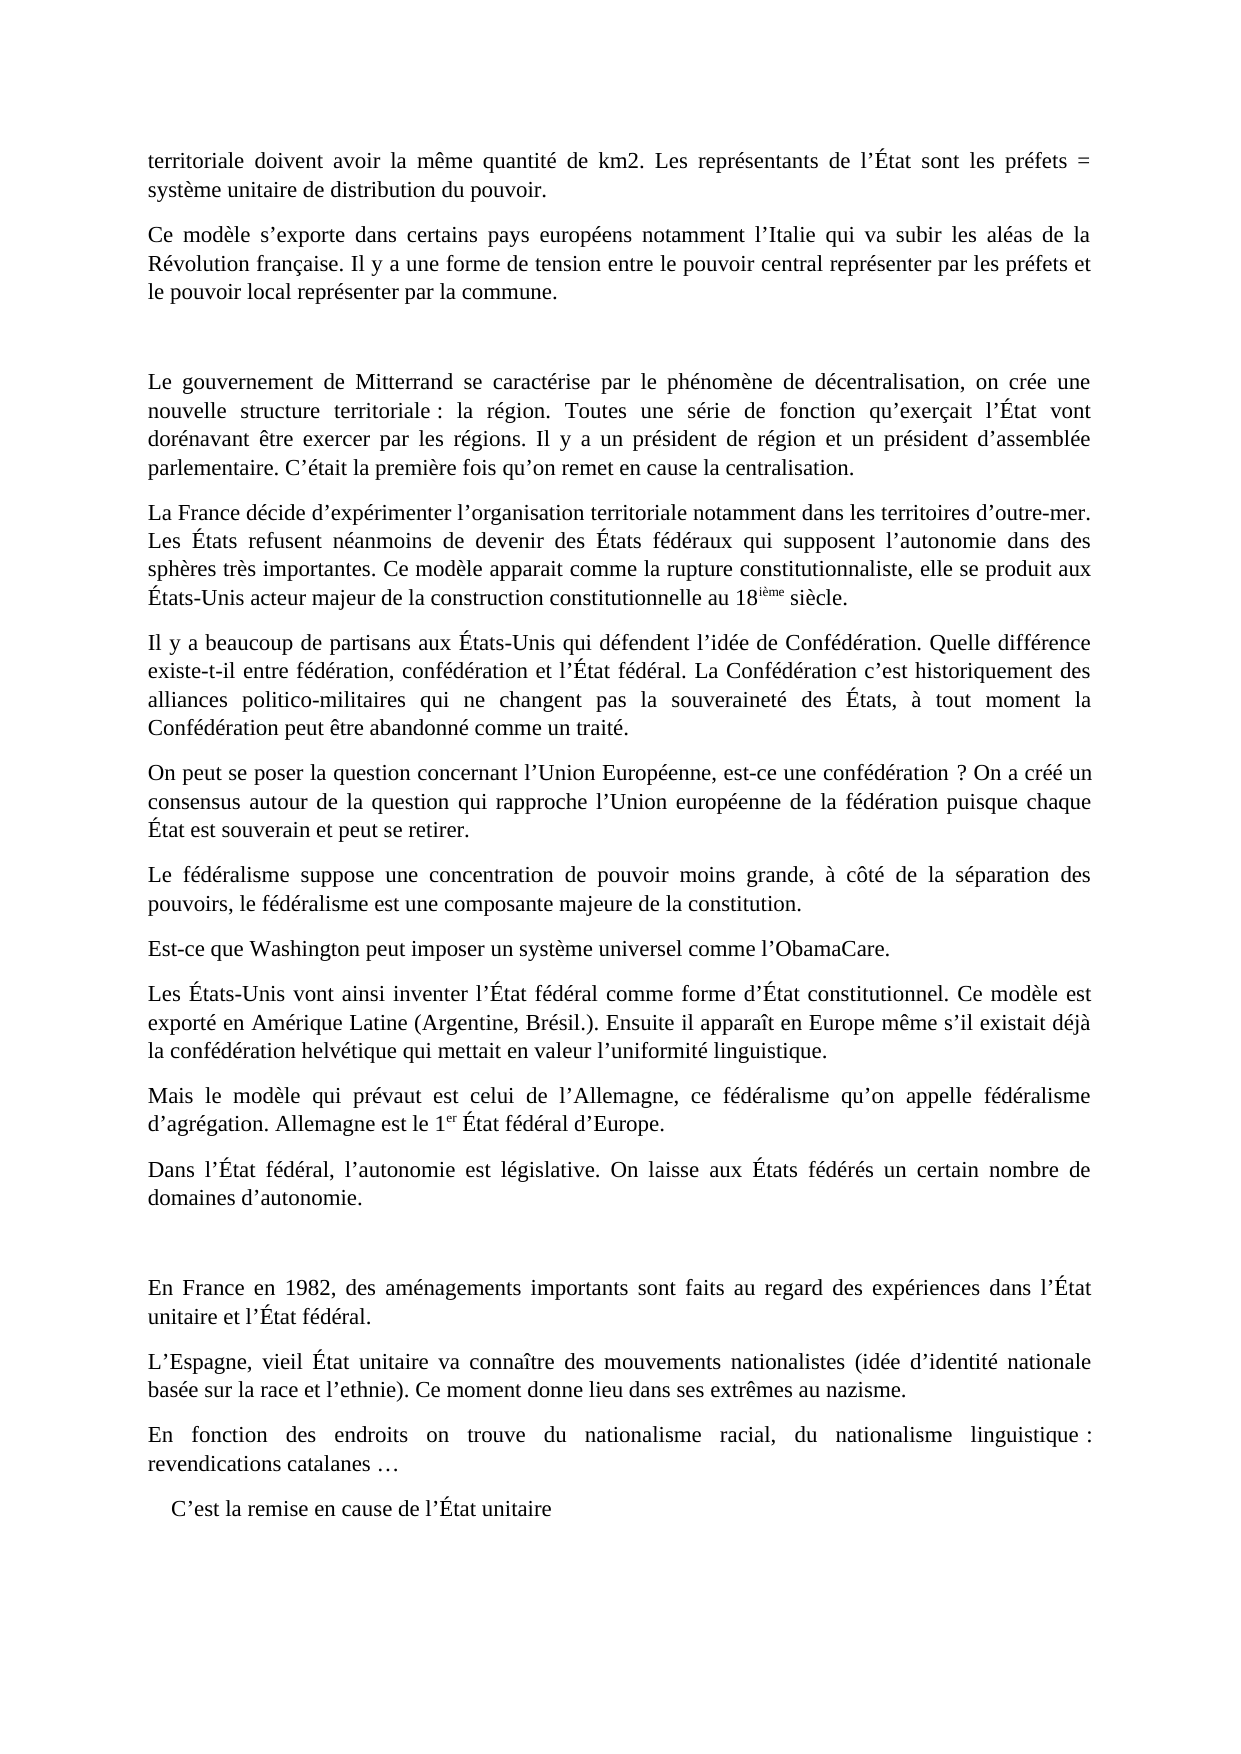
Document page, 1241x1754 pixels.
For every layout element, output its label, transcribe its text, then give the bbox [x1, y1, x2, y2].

text Dans l’État fédéral, l’autonomie est législative. On laisse aux États fédérés un certain nombre de domaines d’autonomie. [148, 1156, 1093, 1210]
text Ce modèle s’exporte dans certains pays européens notamment l’Italie qui va subir les aléas de la Révolution française. Il y a une forme de tension entre le pouvoir central représenter par les préfets et le pouvoir local représenter par la commune. [148, 221, 1093, 304]
text On peut se poser la question concernant l’Union Européenne, est-ce une confédération ? On a créé un consensus autour de la question qui rapproche l’Union européenne de la fédération puisque chaque État est souverain et peut se retirer. [148, 759, 1093, 843]
text Le gouvernement de Mitterrand se caractérise par le phénomène de décentralisation, on crée une nouvelle structure territoriale : la région. Toutes une série de fonction qu’exerçait l’État vont dorénavant être exercer par les régions. Il y a un président de région et un président d’assemblée parlementaire. C’était la première fois qu’on remet en cause la centralisation. [148, 368, 1093, 480]
text Mais le modèle qui prévaut est celui de l’Allemagne, ce fédéralisme qu’on appelle fédéralisme d’agrégation. Allemagne est le 1er État fédéral d’Europe. [148, 1082, 1093, 1137]
text Est-ce que Washington peut imposer un système universel comme l’ObamaCare. [148, 935, 1093, 961]
text L’Espagne, vieil État unitaire va connaître des mouvements nationalistes (idée d’identité nationale basée sur la race et l’ethnie). Ce moment donne lieu dans ses extrêmes au nazisme. [148, 1348, 1093, 1403]
text territoriale doivent avoir la même quantité de km2. Les représentants de l’État sont les préfets = système unitaire de distribution du pouvoir. [148, 148, 1093, 202]
text La France décide d’expérimenter l’organisation territoriale notamment dans les territoires d’outre-mer. Les États refusent néanmoins de devenir des États fédéraux qui supposent l’autonomie dans des sphères très importantes. Ce modèle apparait comme la rupture constitutionnaliste, elle se produit aux États-Unis acteur majeur de la construction constitutionnelle au 18ième siècle. [148, 499, 1093, 610]
text Le fédéralisme suppose une concentration de pouvoir moins grande, à côté de la séparation des pouvoirs, le fédéralisme est une composante majeure de la constitution. [148, 861, 1093, 916]
text En fonction des endroits on trouve du nationalisme racial, du nationalisme linguistique : revendications catalanes … [148, 1421, 1093, 1476]
text  C’est la remise en cause de l’État unitaire [148, 1495, 1093, 1521]
text Il y a beaucoup de partisans aux États-Unis qui défendent l’idée de Confédération. Quelle différence existe-t-il entre fédération, confédération et l’État fédéral. La Confédération c’est historiquement des alliances politico-militaires qui ne changent pas la souveraineté des États, à tout moment la Confédération peut être abandonné comme un traité. [148, 629, 1093, 741]
text En France en 1982, des aménagements importants sont faits au regard des expériences dans l’État unitaire et l’État fédéral. [148, 1274, 1093, 1329]
text Les États-Unis vont ainsi inventer l’État fédéral comme forme d’État constitutionnel. Ce modèle est exporté en Amérique Latine (Argentine, Brésil.). Ensuite il apparaît en Europe même s’il existait déjà la confédération helvétique qui mettait en valeur l’uniformité linguistique. [148, 980, 1093, 1063]
